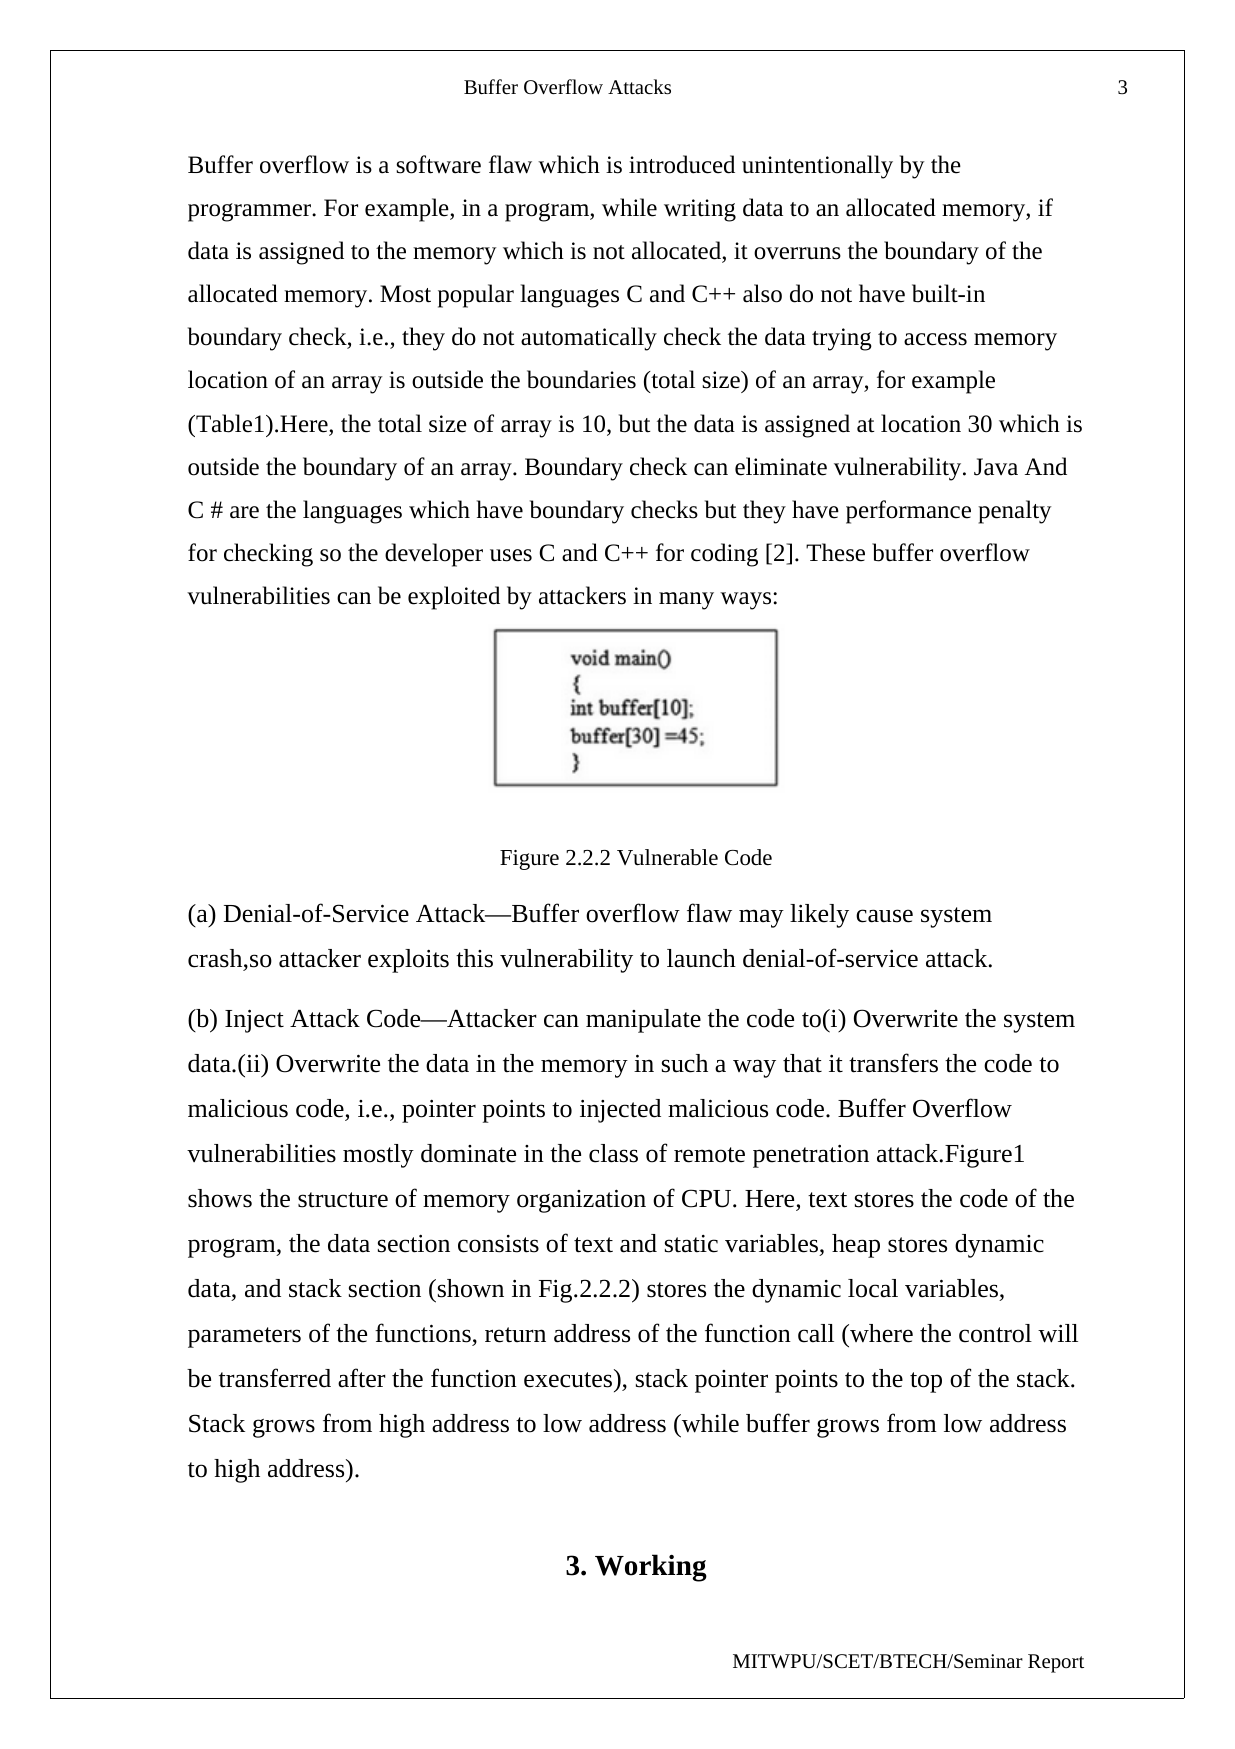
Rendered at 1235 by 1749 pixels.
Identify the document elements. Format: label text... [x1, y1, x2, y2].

text Buffer overflow is a software flaw which is introduced unintentionally by the programmer. For example, in a program, while writing data to an allocated memory, if data is assigned to the memory which is not allocated, it overruns the boundary of the allocated memory. Most popular languages C and C++ also do not have built-in boundary check, i.e., they do not automatically check the data trying to access memory location of an array is outside the boundaries (total size) of an array, for example (Table1).Here, the total size of array is 10, but the data is assigned at location 30 which is outside the boundary of an array. Boundary check can eliminate vulnerability. Java And C # are the languages which have boundary checks but they have performance penalty for checking so the developer uses C and C++ for coding [2]. These buffer overflow vulnerabilities can be exploited by attackers in many ways: [187, 150, 1084, 610]
text (b) Inject Attack Code—Attacker can manipulate the code to(i) Overwrite the system data.(ii) Overwrite the data in the memory in such a way that it transfers the code to malicious code, i.e., pointer points to injected malicious code. Buffer Overflow vulnerabilities mostly dominate in the class of remote penetration attack.Figure1 shows the structure of memory organization of CPU. Here, text stores the code of the program, the data section consists of text and static variables, heap stores dynamic data, and stack section (shown in Fig.2.2.2) stores the dynamic local variables, parameters of the functions, return address of the function call (where the control will be transferred after the function executes), stack pointer points to the top of the stack. Stack grows from high address to low address (while buffer grows from low address to high address). [187, 1003, 1084, 1483]
text Figure 2.2.2 Vulnerable Code [187, 844, 1084, 870]
text (a) Denial-of-Service Attack—Buffer overflow flaw may likely cause system crash,so attacker exploits this vulnerability to launch denial-of-service attack. [187, 898, 1084, 973]
picture [477, 620, 795, 802]
list 3. Working [187, 1548, 1084, 1581]
